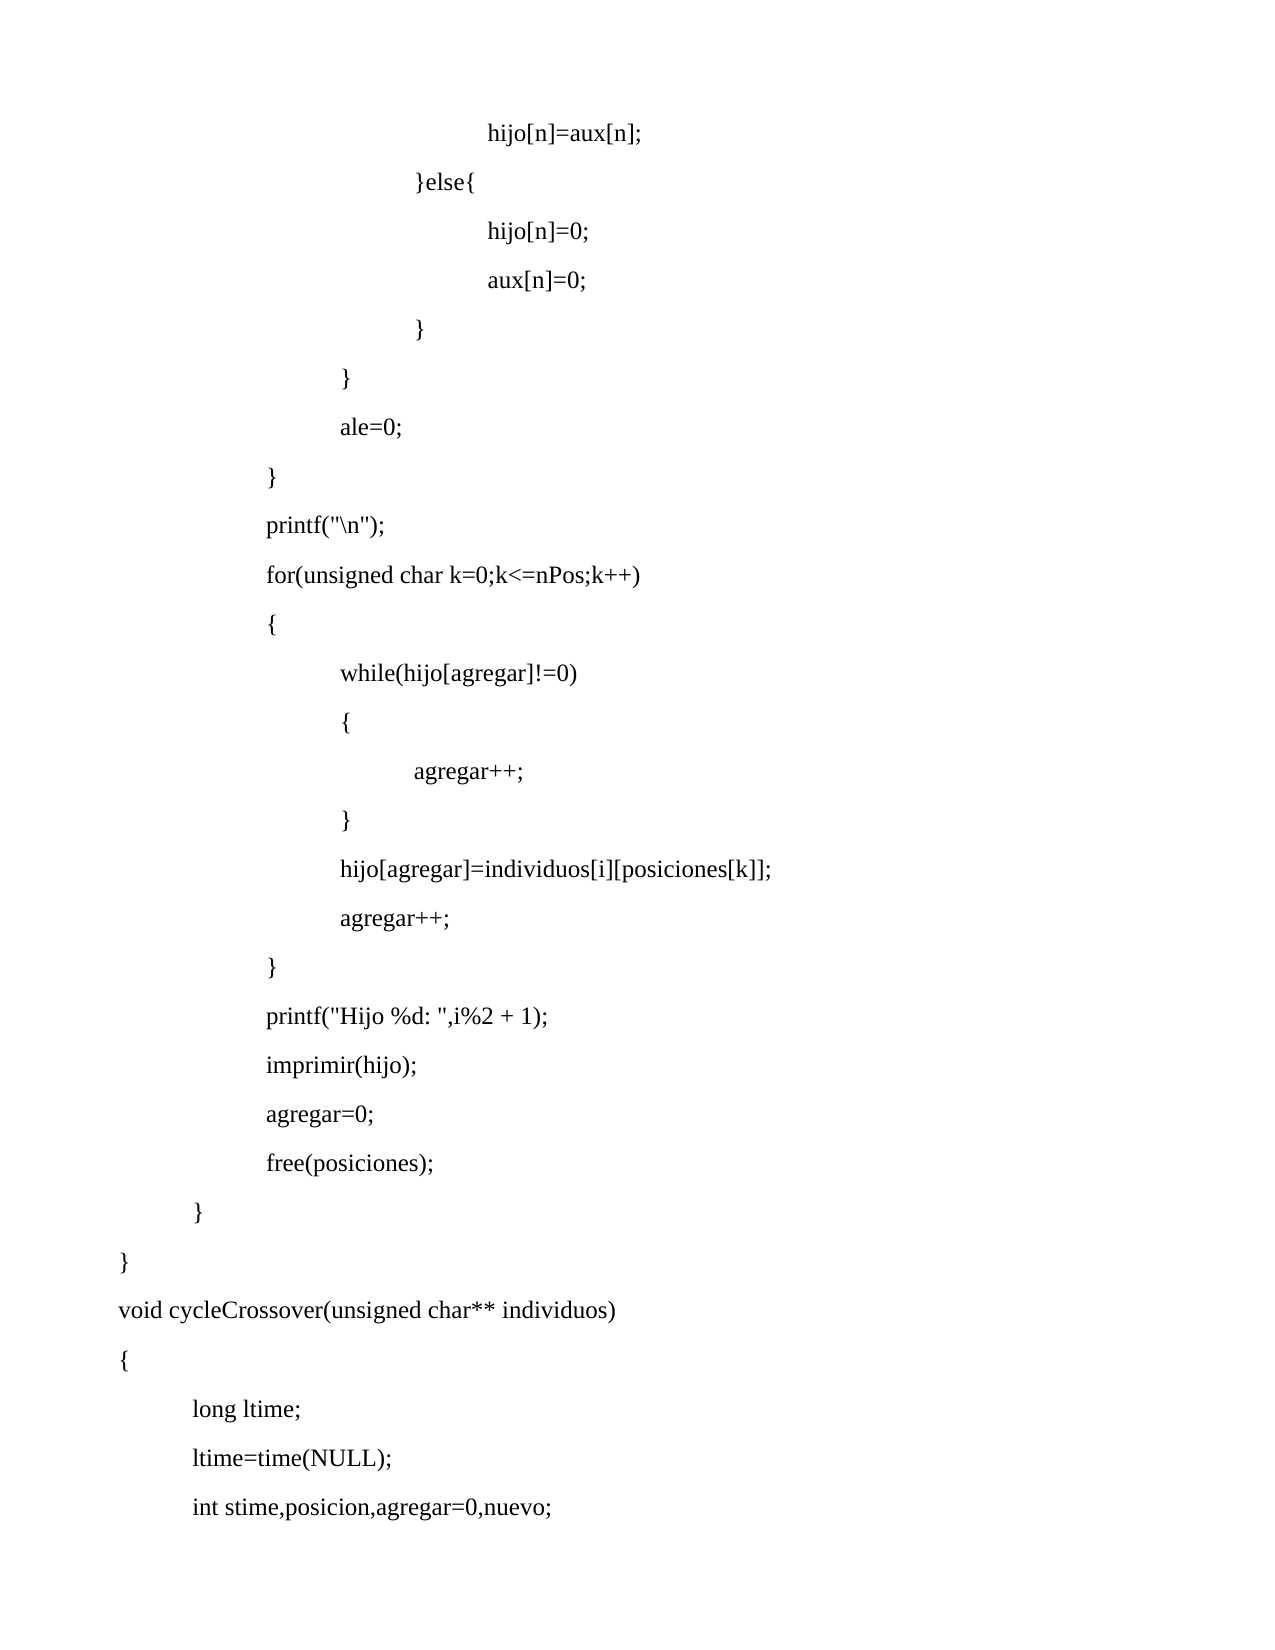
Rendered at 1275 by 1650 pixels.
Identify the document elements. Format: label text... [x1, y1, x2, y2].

text hijo[n]=0; [118, 216, 1157, 245]
text { [118, 707, 1157, 736]
text } [118, 314, 1157, 343]
text hijo[n]=aux[n]; [118, 118, 1157, 147]
text } [118, 1247, 1157, 1275]
text int stime,posicion,agregar=0,nuevo; [118, 1492, 1157, 1521]
text agregar++; [118, 756, 1157, 785]
text hijo[agregar]=individuos[i][posiciones[k]]; [118, 854, 1157, 883]
text { [118, 609, 1157, 637]
text ale=0; [118, 412, 1157, 441]
text } [118, 805, 1157, 834]
text imprimir(hijo); [118, 1050, 1157, 1079]
text free(posiciones); [118, 1148, 1157, 1177]
text aux[n]=0; [118, 265, 1157, 294]
text ltime=time(NULL); [118, 1443, 1157, 1472]
text } [118, 363, 1157, 392]
text printf("Hijo %d: ",i%2 + 1); [118, 1001, 1157, 1030]
text }else{ [118, 167, 1157, 196]
text } [118, 952, 1157, 981]
text while(hijo[agregar]!=0) [118, 658, 1157, 687]
text long ltime; [118, 1394, 1157, 1422]
text } [118, 462, 1157, 490]
text { [118, 1345, 1157, 1373]
text for(unsigned char k=0;k<=nPos;k++) [118, 560, 1157, 588]
text agregar++; [118, 903, 1157, 932]
text agregar=0; [118, 1099, 1157, 1128]
text printf("\n"); [118, 511, 1157, 539]
text } [118, 1197, 1157, 1226]
text void cycleCrossover(unsigned char** individuos) [118, 1296, 1157, 1324]
